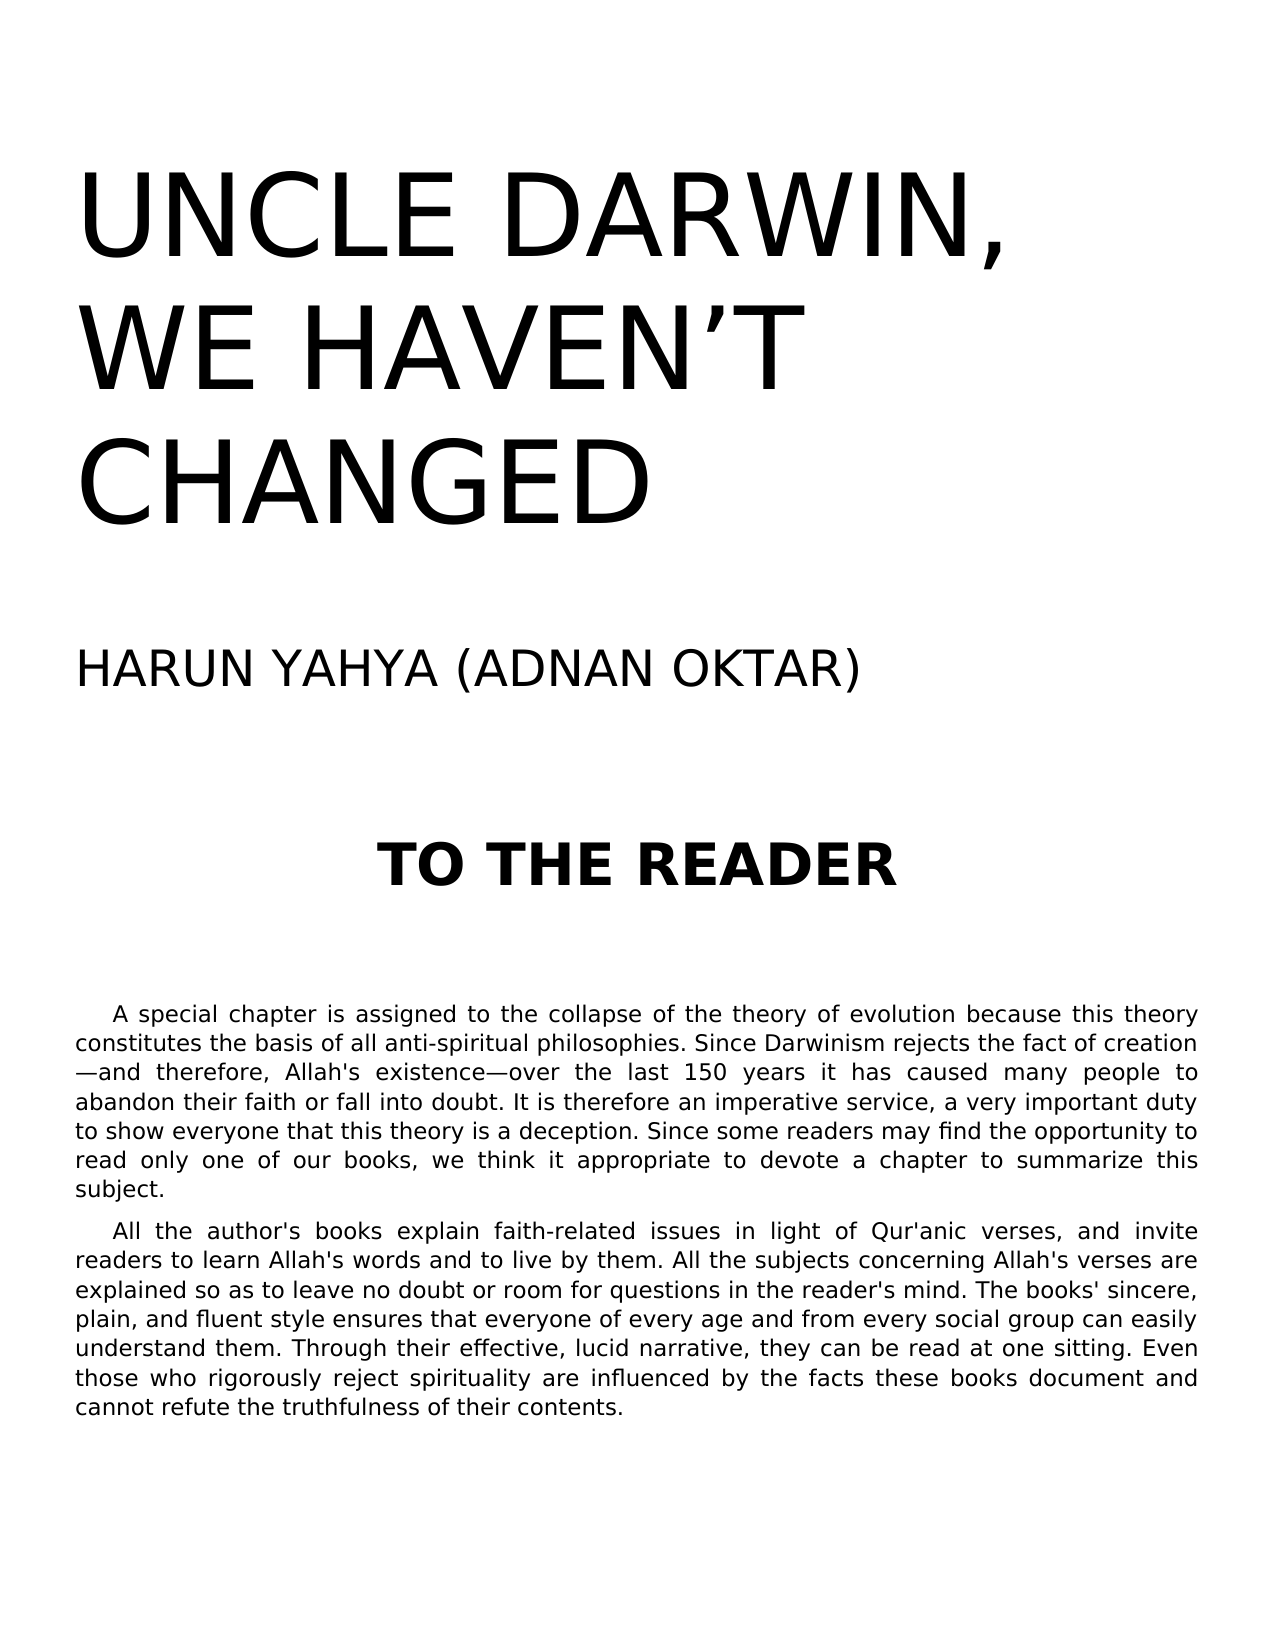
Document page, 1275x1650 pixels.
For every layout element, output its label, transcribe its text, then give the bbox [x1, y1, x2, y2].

subtitle TO THE READER [75, 831, 1200, 899]
text All the author's books explain faith-related issues in light of Qur'anic verses, and invite readers to learn Allah's words and to live by them. All the subjects concerning Allah's verses are explained so as to leave no doubt or room for questions in the reader's mind. The books' sincere, plain, and fluent style ensures that everyone of every age and from every social group can easily understand them. Through their effective, lucid narrative, they can be read at one sitting. Even those who rigorously reject spirituality are influenced by the facts these books document and cannot refute the truthfulness of their contents. [75, 1218, 1200, 1421]
title UNCLE DARWIN, WE HAVEN’T CHANGED [75, 150, 1200, 550]
text A special chapter is assigned to the collapse of the theory of evolution because this theory constitutes the basis of all anti-spiritual philosophies. Since Darwinism rejects the fact of creation—and therefore, Allah's existence—over the last 150 years it has caused many people to abandon their faith or fall into doubt. It is therefore an imperative service, a very important duty to show everyone that this theory is a deception. Since some readers may find the opportunity to read only one of our books, we think it appropriate to devote a chapter to summarize this subject. [75, 1001, 1200, 1203]
text HARUN YAHYA (ADNAN OKTAR) [75, 639, 1200, 698]
